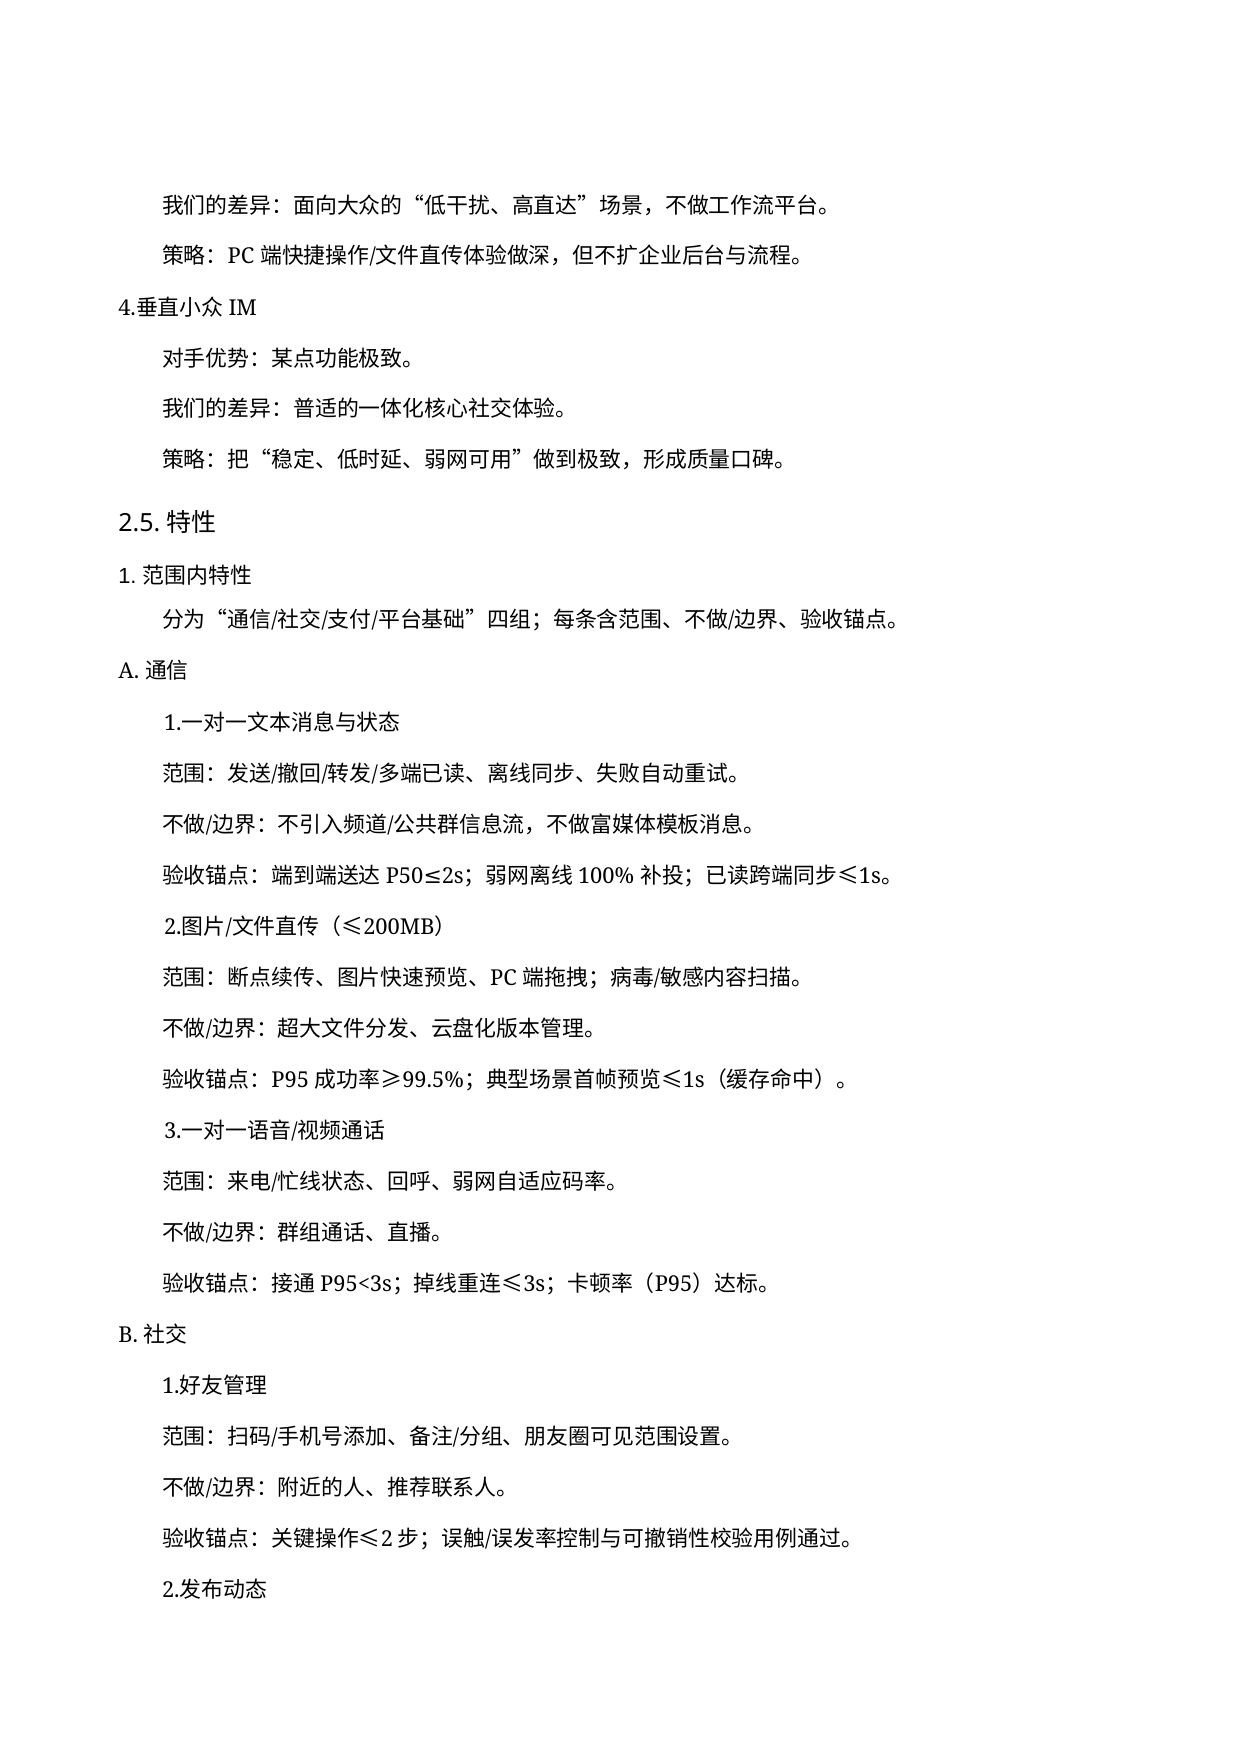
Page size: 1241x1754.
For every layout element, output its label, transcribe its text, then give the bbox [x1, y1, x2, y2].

subtitle 范围内特性 [118, 558, 1122, 590]
text 4.垂直小众 IM [118, 289, 1122, 321]
text 范围：来电/忙线状态、回呼、弱网自适应码率。 [118, 1164, 1122, 1196]
list 3.一对一语音/视频通话 [118, 1113, 1122, 1144]
text 范围：断点续传、图片快速预览、PC 端拖拽；病毒/敏感内容扫描。 [118, 960, 1122, 991]
list 1.一对一文本消息与状态 [118, 704, 1122, 736]
text 分为“通信/社交/支付/平台基础”四组；每条含范围、不做/边界、验收锚点。 [118, 602, 1122, 634]
text B. 社交 [118, 1317, 1122, 1349]
text A. 通信 [118, 653, 1122, 685]
text 验收锚点：P95 成功率≥99.5%；典型场景首帧预览≤1s（缓存命中）。 [118, 1062, 1122, 1093]
text 对手优势：某点功能极致。 [118, 341, 1122, 372]
text 不做/边界：不引入频道/公共群信息流，不做富媒体模板消息。 [118, 807, 1122, 838]
text 不做/边界：附近的人、推荐联系人。 [118, 1470, 1122, 1502]
text 范围：扫码/手机号添加、备注/分组、朋友圈可见范围设置。 [118, 1419, 1122, 1451]
subtitle 特性 [118, 503, 1122, 539]
list 2.图片/文件直传（≤200MB） [118, 909, 1122, 940]
text 我们的差异：普适的一体化核心社交体验。 [118, 391, 1122, 423]
text 验收锚点：接通 P95<3s；掉线重连≤3s；卡顿率（P95）达标。 [118, 1266, 1122, 1298]
text 1.好友管理 [118, 1368, 1122, 1400]
text 验收锚点：关键操作≤2步；误触/误发率控制与可撤销性校验用例通过。 [118, 1521, 1122, 1553]
text 不做/边界：超大文件分发、云盘化版本管理。 [118, 1011, 1122, 1042]
text 策略：把“稳定、低时延、弱网可用”做到极致，形成质量口碑。 [118, 442, 1122, 474]
text 策略：PC 端快捷操作/文件直传体验做深，但不扩企业后台与流程。 [118, 238, 1122, 270]
text 范围：发送/撤回/转发/多端已读、离线同步、失败自动重试。 [118, 756, 1122, 787]
text 不做/边界：群组通话、直播。 [118, 1215, 1122, 1247]
text 我们的差异：面向大众的“低干扰、高直达”场景，不做工作流平台。 [118, 188, 1122, 219]
text 验收锚点：端到端送达 P50≤2s；弱网离线 100% 补投；已读跨端同步≤1s。 [118, 858, 1122, 889]
text 2.发布动态 [118, 1572, 1122, 1604]
